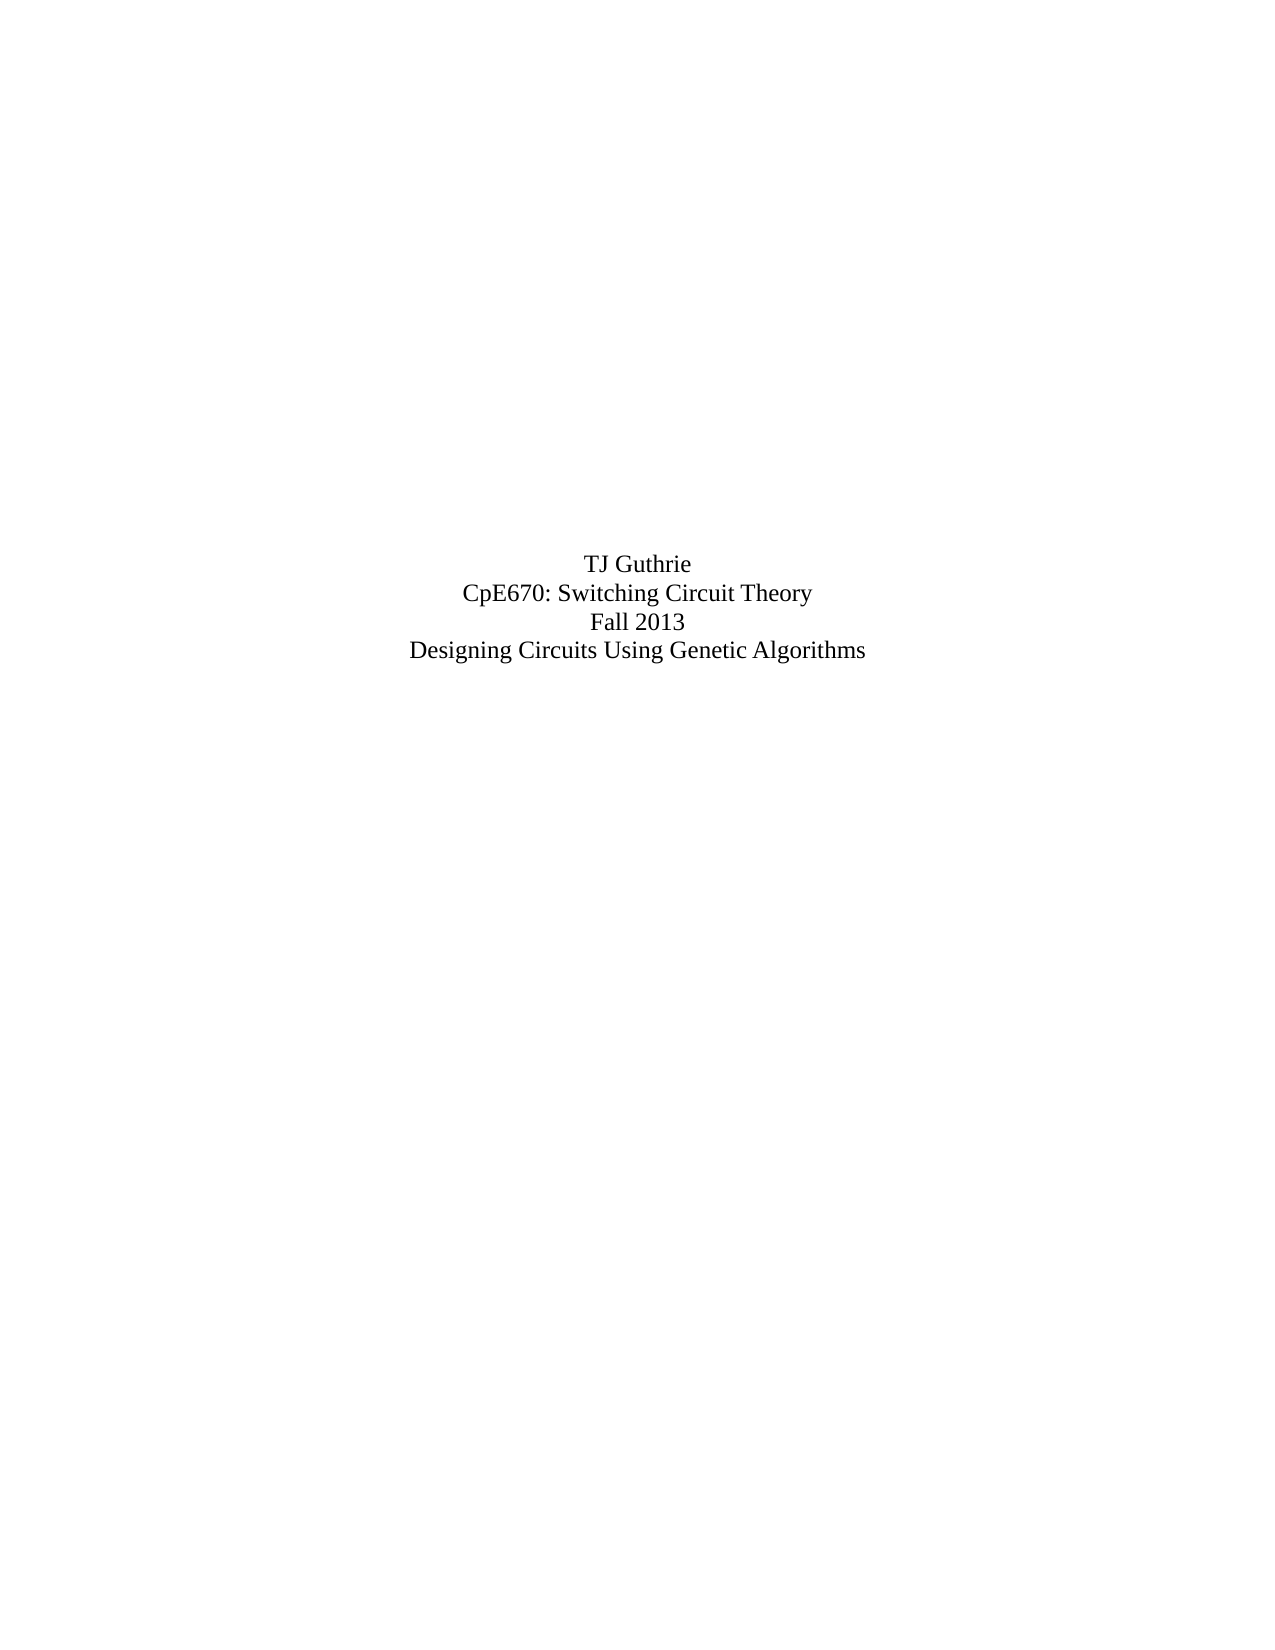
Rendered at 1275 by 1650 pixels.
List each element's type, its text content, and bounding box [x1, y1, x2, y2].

text Designing Circuits Using Genetic Algorithms [118, 636, 1157, 664]
text Fall 2013 [118, 607, 1157, 636]
text CpE670: Switching Circuit Theory [118, 578, 1157, 607]
text TJ Guthrie [118, 549, 1157, 578]
